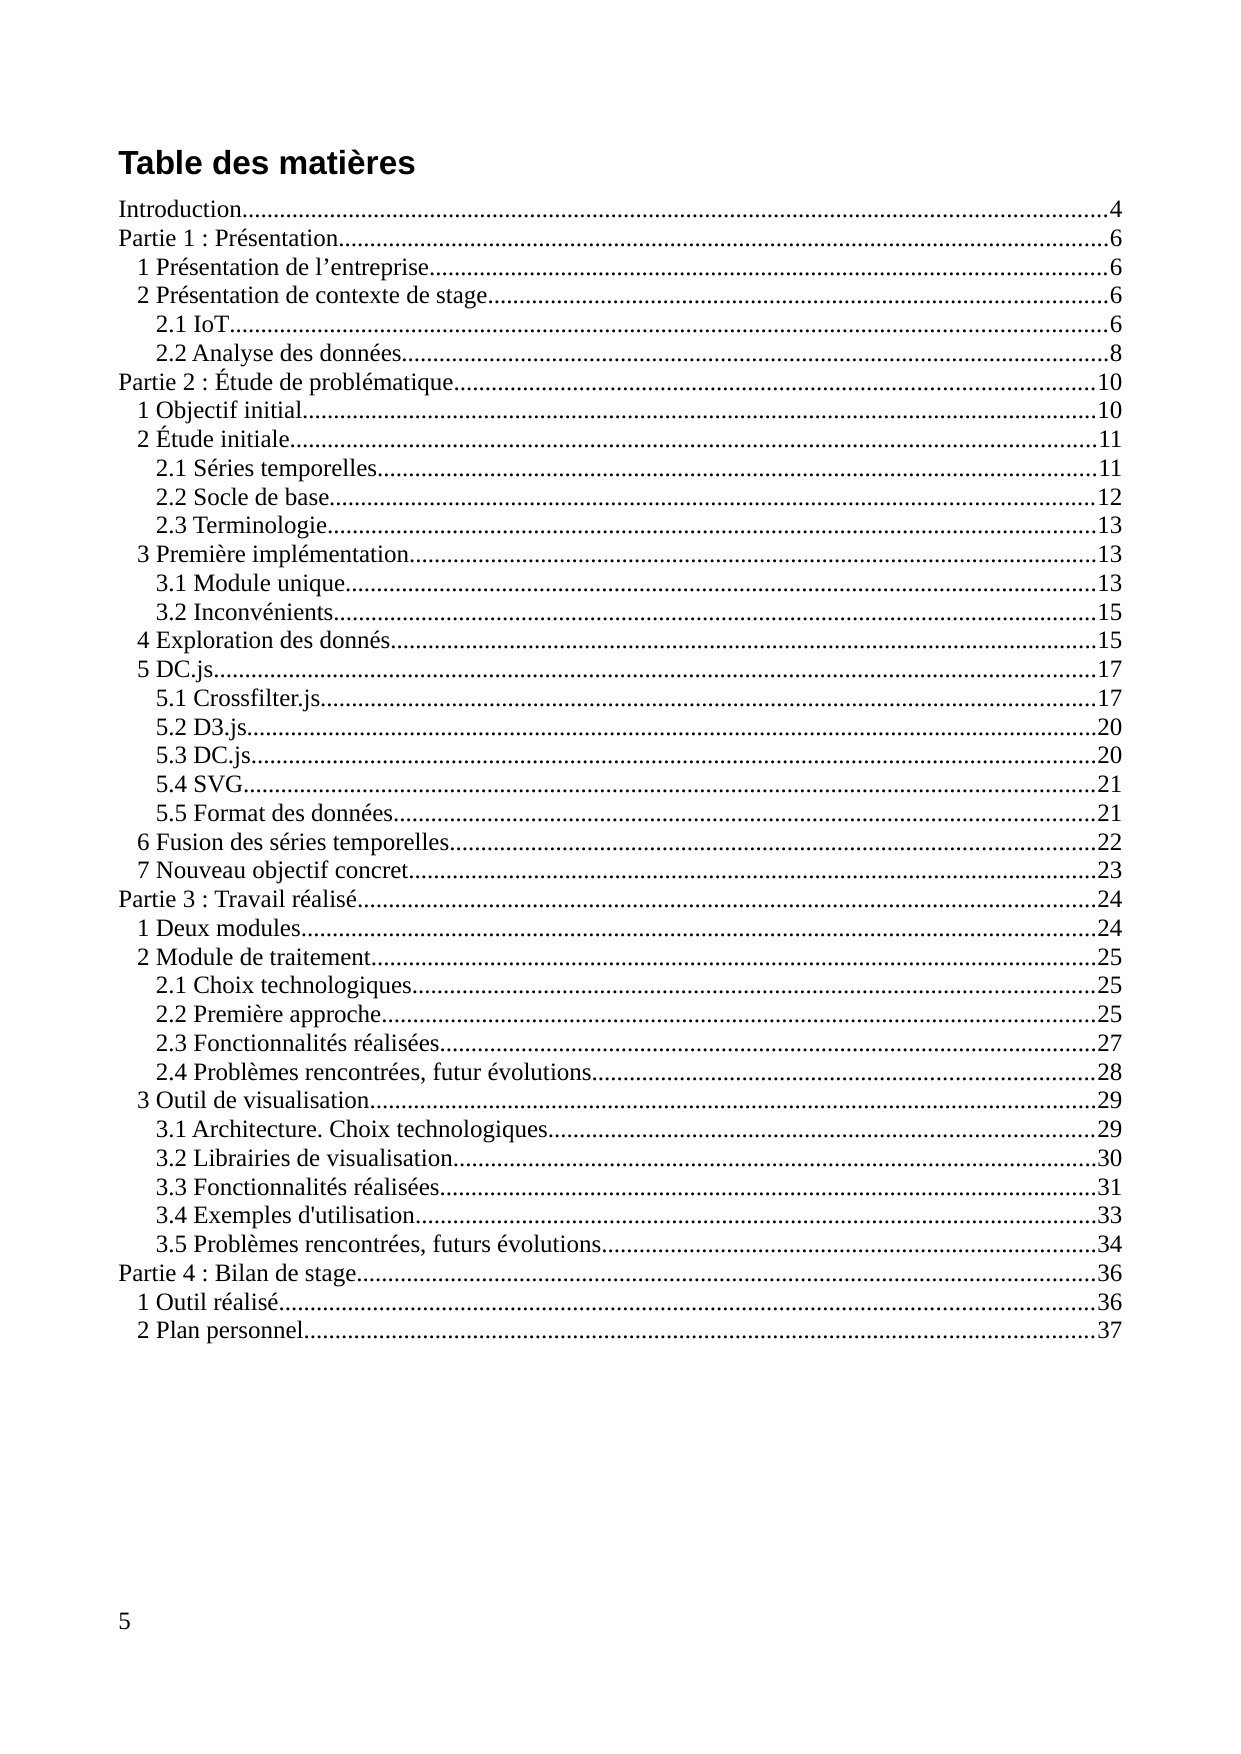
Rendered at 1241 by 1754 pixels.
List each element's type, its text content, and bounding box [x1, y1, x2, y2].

text 3 Outil de visualisation 29 [118, 1085, 1122, 1114]
text 5.2 D3.js 20 [118, 712, 1122, 740]
text 3.4 Exemples d'utilisation 33 [118, 1200, 1122, 1229]
text 4 Exploration des donnés 15 [118, 625, 1122, 654]
text 2.2 Première approche 25 [118, 999, 1122, 1028]
text 2.4 Problèmes rencontrées, futur évolutions 28 [118, 1057, 1122, 1085]
text Introduction 4 [118, 194, 1122, 223]
text 6 Fusion des séries temporelles 22 [118, 827, 1122, 855]
text 3.2 Librairies de visualisation 30 [118, 1143, 1122, 1172]
text 3.2 Inconvénients 15 [118, 597, 1122, 625]
text 3.1 Module unique 13 [118, 568, 1122, 597]
text 3.3 Fonctionnalités réalisées 31 [118, 1172, 1122, 1200]
text 2.3 Terminologie 13 [118, 510, 1122, 539]
text Partie 4 : Bilan de stage 36 [118, 1258, 1122, 1287]
text 3 Première implémentation 13 [118, 539, 1122, 568]
text 2.2 Socle de base 12 [118, 482, 1122, 510]
text 5.1 Crossfilter.js 17 [118, 683, 1122, 712]
text 5.4 SVG 21 [118, 769, 1122, 798]
text 2 Présentation de contexte de stage 6 [118, 280, 1122, 309]
subtitle Table des matières [118, 143, 1122, 182]
text 5.5 Format des données 21 [118, 798, 1122, 827]
text 2 Plan personnel 37 [118, 1315, 1122, 1344]
text 2.1 Choix technologiques 25 [118, 970, 1122, 999]
text 3.1 Architecture. Choix technologiques 29 [118, 1114, 1122, 1143]
text 7 Nouveau objectif concret 23 [118, 855, 1122, 884]
text 2.1 IoT 6 [118, 309, 1122, 338]
text 2.3 Fonctionnalités réalisées 27 [118, 1028, 1122, 1057]
text 2 Module de traitement 25 [118, 942, 1122, 970]
text 2 Étude initiale 11 [118, 424, 1122, 453]
text 5 DC.js 17 [118, 654, 1122, 683]
text 1 Deux modules 24 [118, 913, 1122, 942]
text 1 Outil réalisé 36 [118, 1287, 1122, 1315]
text 3.5 Problèmes rencontrées, futurs évolutions 34 [118, 1229, 1122, 1258]
text 2.1 Séries temporelles 11 [118, 453, 1122, 482]
text 1 Objectif initial 10 [118, 395, 1122, 424]
text Partie 1 : Présentation 6 [118, 223, 1122, 252]
text 2.2 Analyse des données 8 [118, 338, 1122, 367]
text 1 Présentation de l’entreprise 6 [118, 252, 1122, 280]
text Partie 2 : Étude de problématique 10 [118, 367, 1122, 395]
text Partie 3 : Travail réalisé 24 [118, 884, 1122, 913]
text 5.3 DC.js 20 [118, 740, 1122, 769]
